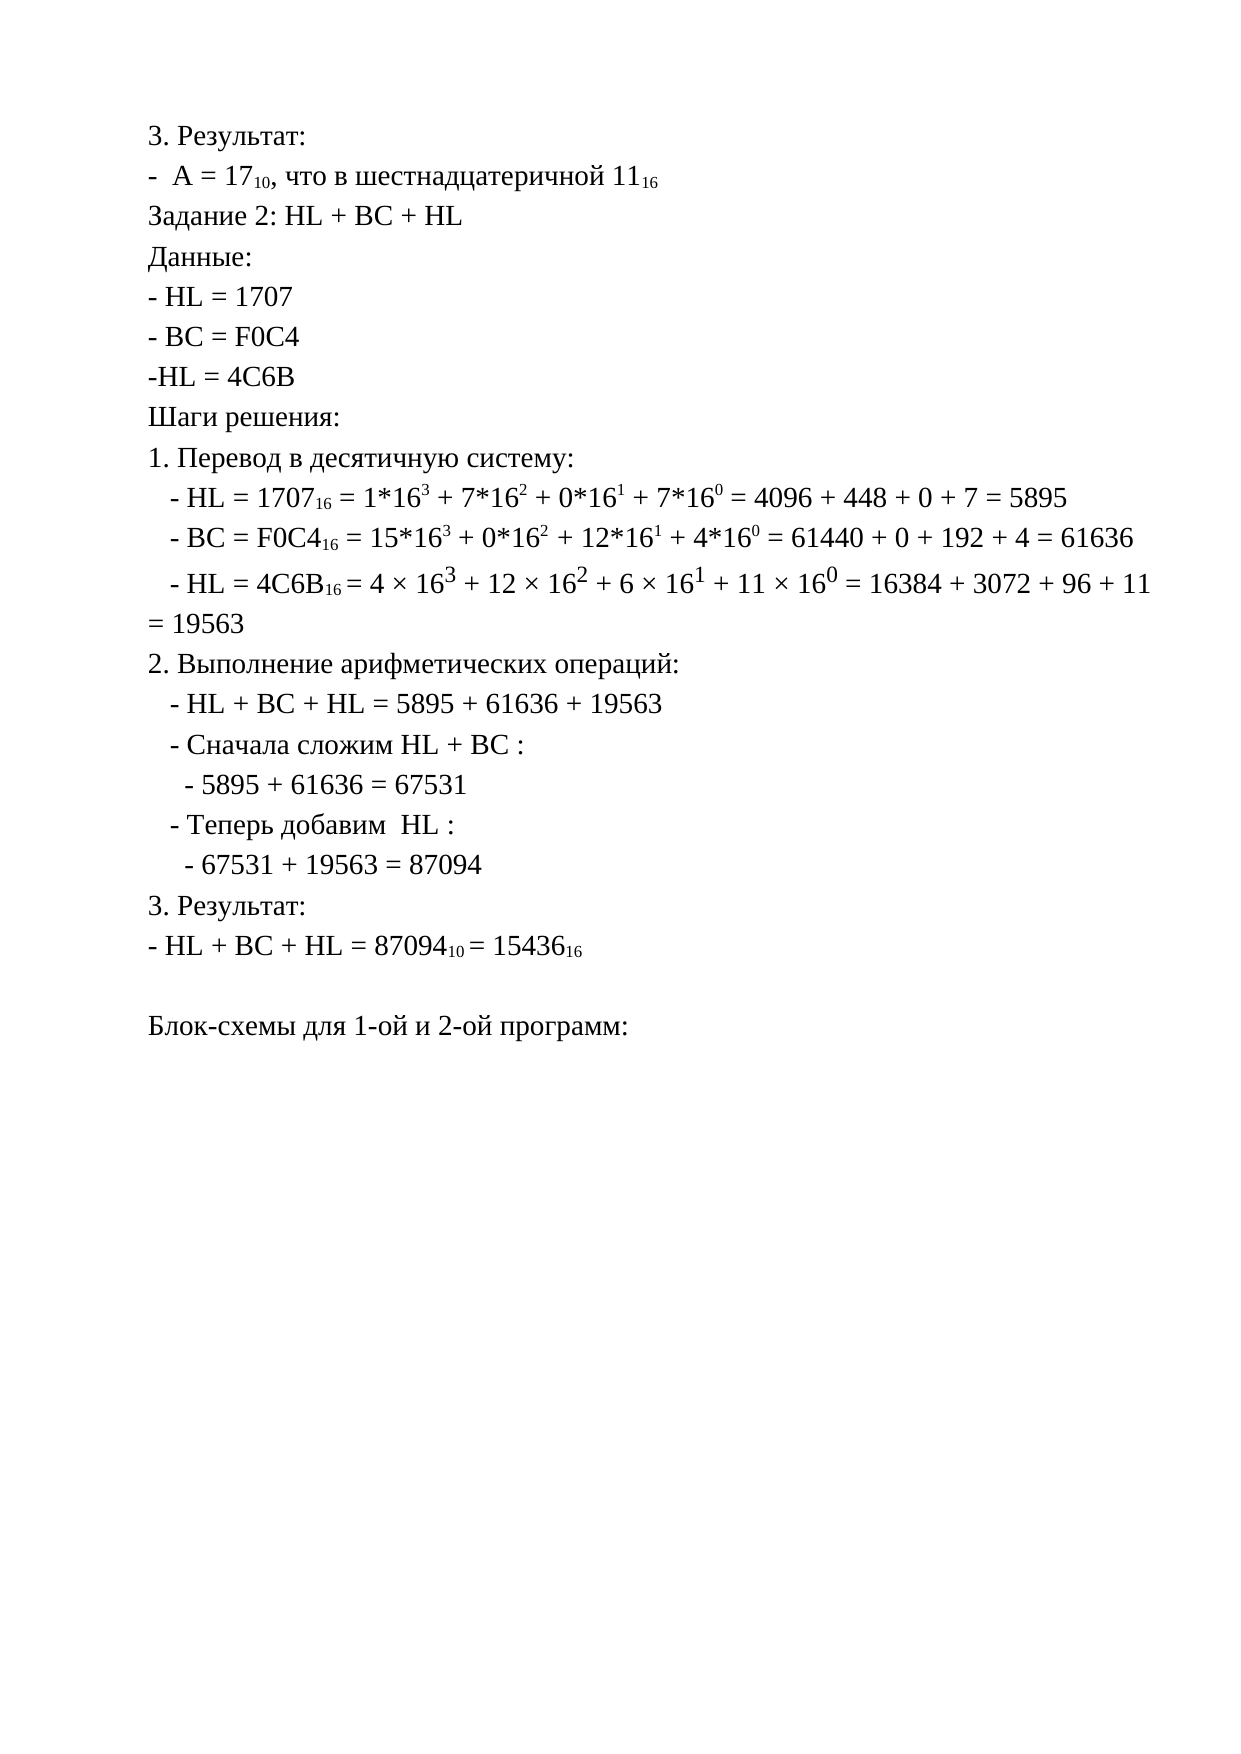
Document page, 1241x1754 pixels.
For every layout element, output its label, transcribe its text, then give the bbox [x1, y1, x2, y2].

text Шаги решения: [148, 399, 1152, 433]
text - HL + BC + HL = 8709410 = 1543616 [148, 928, 1152, 961]
text 2. Выполнение арифметических операций: [148, 646, 1152, 680]
text - HL + BC + HL = 5895 + 61636 + 19563 [148, 687, 1152, 720]
text - Сначала сложим HL + BC : [148, 727, 1152, 760]
text - Теперь добавим HL : [148, 807, 1152, 841]
text 3. Результат: [148, 118, 1152, 152]
text - HL = 4C6B16 = 4 × 163 + 12 × 162 + 6 × 161 + 11 × 160 = 16384 + 3072 + 96 + 11 = 19563 [148, 560, 1152, 640]
text 3. Результат: [148, 888, 1152, 921]
text - BC = F0C4 [148, 319, 1152, 353]
text Блок-схемы для 1-ой и 2-ой программ: [148, 1008, 1152, 1042]
text - HL = 1707 [148, 279, 1152, 312]
text -HL = 4C6B [148, 359, 1152, 393]
text Данные: [148, 239, 1152, 272]
text Задание 2: HL + BC + HL [148, 198, 1152, 232]
text - A = 1710, что в шестнадцатеричной 1116 [148, 158, 1152, 192]
text 1. Перевод в десятичную систему: [148, 440, 1152, 473]
text - BC = F0C416 = 15*163 + 0*162 + 12*161 + 4*160 = 61440 + 0 + 192 + 4 = 61636 [148, 520, 1152, 554]
text - HL = 170716 = 1*163 + 7*162 + 0*161 + 7*160 = 4096 + 448 + 0 + 7 = 5895 [148, 480, 1152, 513]
text - 5895 + 61636 = 67531 [148, 767, 1152, 801]
text - 67531 + 19563 = 87094 [148, 847, 1152, 881]
